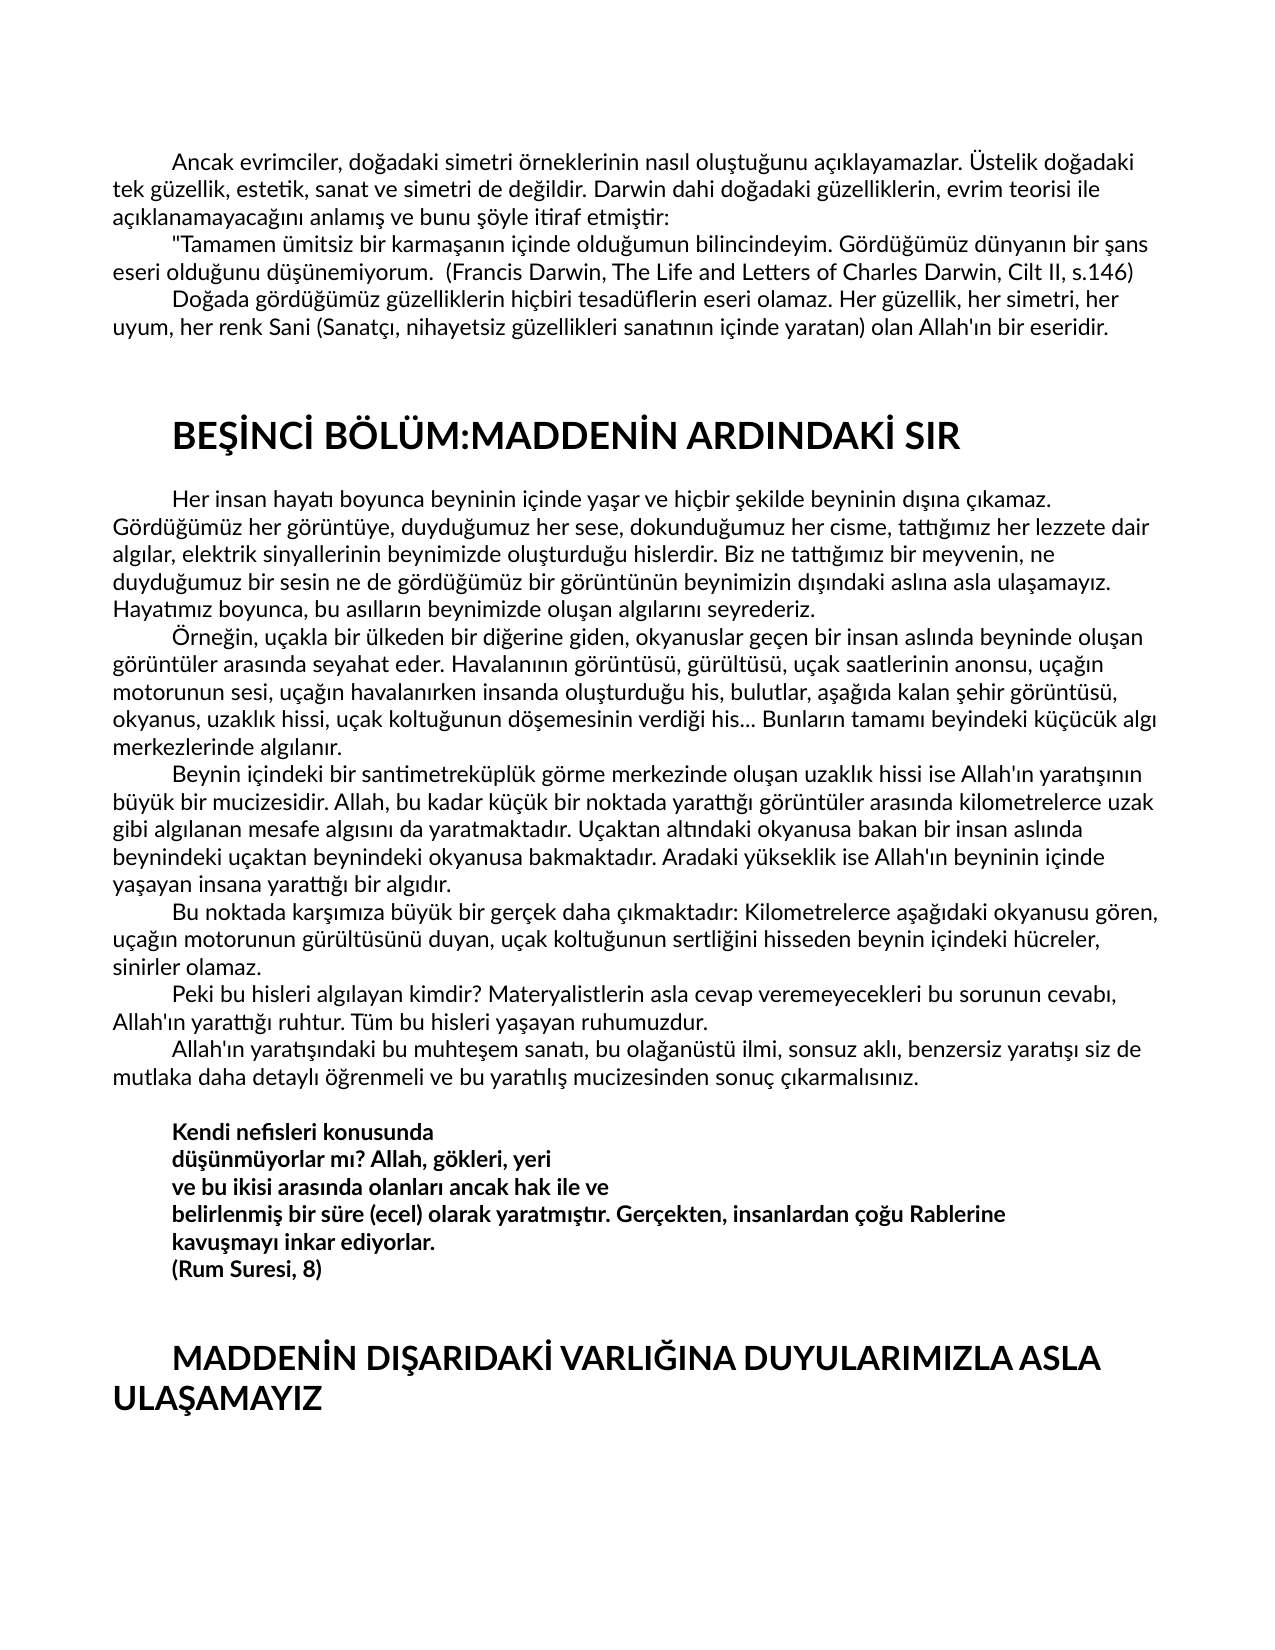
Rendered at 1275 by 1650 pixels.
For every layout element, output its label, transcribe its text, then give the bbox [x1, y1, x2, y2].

text kavuşmayı inkar ediyorlar. [112, 1228, 1162, 1255]
text Peki bu hisleri algılayan kimdir? Materyalistlerin asla cevap veremeyecekleri bu sorunun cevabı, Allah'ın yarattığı ruhtur. Tüm bu hisleri yaşayan ruhumuzdur. [112, 980, 1162, 1035]
text Beynin içindeki bir santimetreküplük görme merkezinde oluşan uzaklık hissi ise Allah'ın yaratışının büyük bir mucizesidir. Allah, bu kadar küçük bir noktada yarattığı görüntüler arasında kilometrelerce uzak gibi algılanan mesafe algısını da yaratmaktadır. Uçaktan altındaki okyanusa bakan bir insan aslında beynindeki uçaktan beynindeki okyanusa bakmaktadır. Aradaki yükseklik ise Allah'ın beyninin içinde yaşayan insana yarattığı bir algıdır. [112, 760, 1162, 898]
text düşünmüyorlar mı? Allah, gökleri, yeri [112, 1145, 1162, 1173]
text ve bu ikisi arasında olanları ancak hak ile ve [112, 1173, 1162, 1200]
text Örneğin, uçakla bir ülkeden bir diğerine giden, okyanuslar geçen bir insan aslında beyninde oluşan görüntüler arasında seyahat eder. Havalanının görüntüsü, gürültüsü, uçak saatlerinin anonsu, uçağın motorunun sesi, uçağın havalanırken insanda oluşturduğu his, bulutlar, aşağıda kalan şehir görüntüsü, okyanus, uzaklık hissi, uçak koltuğunun döşemesinin verdiği his... Bunların tamamı beyindeki küçücük algı merkezlerinde algılanır. [112, 623, 1162, 760]
text Ancak evrimciler, doğadaki simetri örneklerinin nasıl oluştuğunu açıklayamazlar. Üstelik doğadaki tek güzellik, estetik, sanat ve simetri de değildir. Darwin dahi doğadaki güzelliklerin, evrim teorisi ile açıklanamayacağını anlamış ve bunu şöyle itiraf etmiştir: [112, 148, 1162, 230]
subtitle BEŞİNCİ BÖLÜM:MADDENİN ARDINDAKİ SIR [112, 413, 1162, 458]
text "Tamamen ümitsiz bir karmaşanın içinde olduğumun bilincindeyim. Gördüğümüz dünyanın bir şans eseri olduğunu düşünemiyorum. (Francis Darwin, The Life and Letters of Charles Darwin, Cilt II, s.146) [112, 230, 1162, 285]
text Her insan hayatı boyunca beyninin içinde yaşar ve hiçbir şekilde beyninin dışına çıkamaz. Gördüğümüz her görüntüye, duyduğumuz her sese, dokunduğumuz her cisme, tattığımız her lezzete dair algılar, elektrik sinyallerinin beynimizde oluşturduğu hislerdir. Biz ne tattığımız bir meyvenin, ne duyduğumuz bir sesin ne de gördüğümüz bir görüntünün beynimizin dışındaki aslına asla ulaşamayız. Hayatımız boyunca, bu asılların beynimizde oluşan algılarını seyrederiz. [112, 485, 1162, 623]
text Bu noktada karşımıza büyük bir gerçek daha çıkmaktadır: Kilometrelerce aşağıdaki okyanusu gören, uçağın motorunun gürültüsünü duyan, uçak koltuğunun sertliğini hisseden beynin içindeki hücreler, sinirler olamaz. [112, 898, 1162, 980]
text (Rum Suresi, 8) [112, 1255, 1162, 1283]
text Doğada gördüğümüz güzelliklerin hiçbiri tesadüflerin eseri olamaz. Her güzellik, her simetri, her uyum, her renk Sani (Sanatçı, nihayetsiz güzellikleri sanatının içinde yaratan) olan Allah'ın bir eseridir. [112, 285, 1162, 340]
text Allah'ın yaratışındaki bu muhteşem sanatı, bu olağanüstü ilmi, sonsuz aklı, benzersiz yaratışı siz de mutlaka daha detaylı öğrenmeli ve bu yaratılış mucizesinden sonuç çıkarmalısınız. [112, 1035, 1162, 1090]
text Kendi nefisleri konusunda [112, 1118, 1162, 1145]
text MADDENİN DIŞARIDAKİ VARLIĞINA DUYULARIMIZLA ASLA ULAŞAMAYIZ [112, 1338, 1162, 1418]
text belirlenmiş bir süre (ecel) olarak yaratmıştır. Gerçekten, insanlardan çoğu Rablerine [112, 1200, 1162, 1228]
